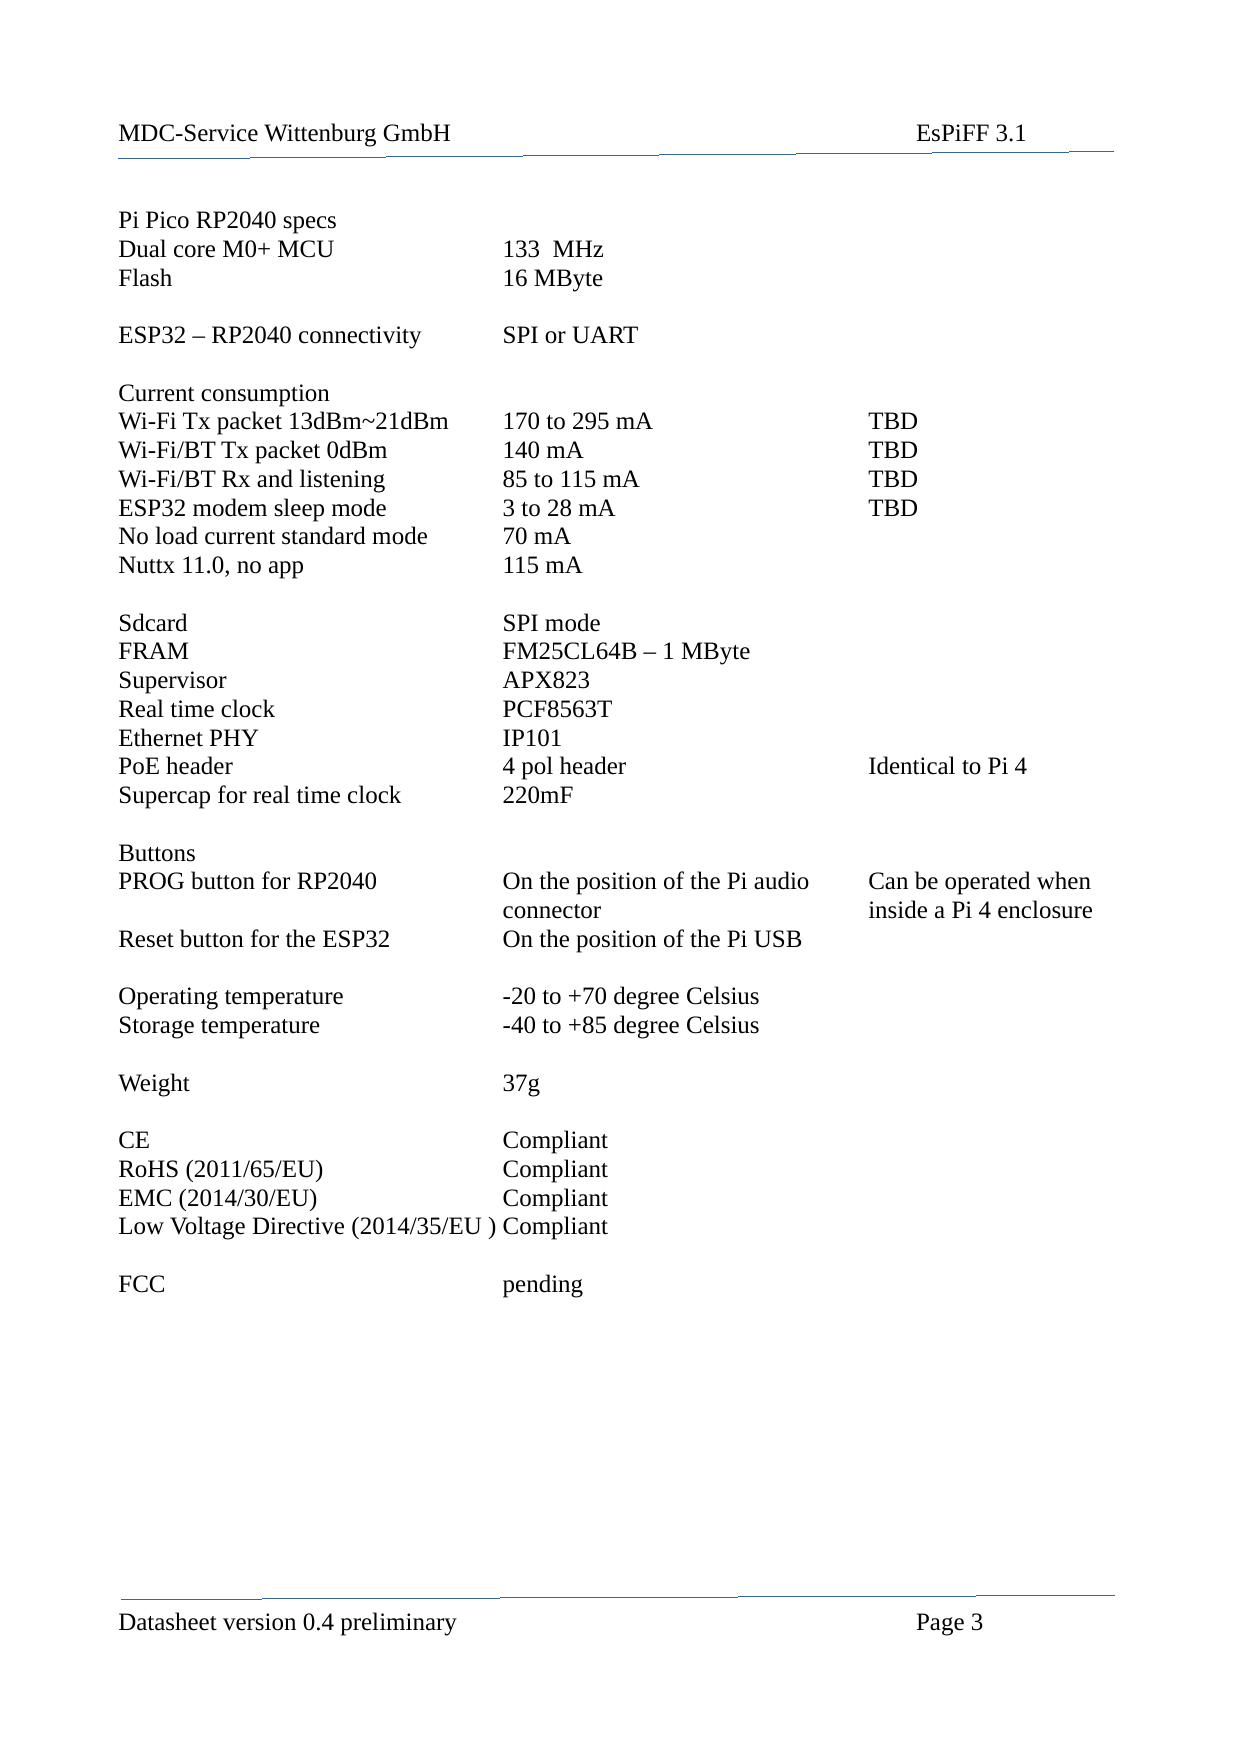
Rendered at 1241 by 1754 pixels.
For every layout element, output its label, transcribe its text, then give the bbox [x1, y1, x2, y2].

table_cell [868, 1240, 1122, 1269]
table_cell 115 mA [503, 550, 868, 579]
table_cell [868, 1183, 1122, 1211]
table_cell [503, 838, 868, 866]
table_cell Ethernet PHY [118, 723, 502, 751]
table_cell [118, 1039, 502, 1068]
table_cell [118, 809, 502, 838]
table_cell Can be operated when inside a Pi 4 enclosure [868, 866, 1122, 924]
table_cell PCF8563T [503, 694, 868, 723]
table_cell [503, 291, 868, 320]
table_cell PoE header [118, 751, 502, 780]
table_cell 170 to 295 mA [503, 406, 868, 435]
table_cell Storage temperature [118, 1010, 502, 1039]
table_cell [503, 205, 868, 234]
table_cell -40 to +85 degree Celsius [503, 1010, 868, 1039]
table_cell Pi Pico RP2040 specs [118, 205, 502, 234]
table_cell [868, 579, 1122, 608]
table_cell [868, 838, 1122, 866]
table_cell 4 pol header [503, 751, 868, 780]
table_cell Sdcard [118, 608, 502, 636]
table_cell [868, 1039, 1122, 1068]
table_cell [868, 694, 1122, 723]
table_cell RoHS (2011/65/EU) [118, 1154, 502, 1183]
table_cell Wi-Fi/BT Tx packet 0dBm [118, 435, 502, 464]
table_cell [868, 636, 1122, 665]
table_cell [118, 953, 502, 981]
table_cell Low Voltage Directive (2014/35/EU ) [118, 1211, 502, 1240]
table_cell EMC (2014/30/EU) [118, 1183, 502, 1211]
table_cell [118, 349, 502, 378]
table_cell [868, 205, 1122, 234]
table_cell Compliant [503, 1154, 868, 1183]
table_cell [868, 349, 1122, 378]
table_cell [868, 521, 1122, 550]
table_cell Nuttx 11.0, no app [118, 550, 502, 579]
table_cell [868, 1154, 1122, 1183]
table_cell Buttons [118, 838, 502, 866]
table_cell On the position of the Pi USB [503, 924, 868, 953]
table_cell [118, 1096, 502, 1125]
table_cell 37g [503, 1068, 868, 1096]
table_cell 220mF [503, 780, 868, 809]
table_cell [868, 924, 1122, 953]
table_cell -20 to +70 degree Celsius [503, 981, 868, 1010]
table_cell 3 to 28 mA [503, 493, 868, 521]
table_cell SPI or UART [503, 320, 868, 349]
table_cell Current consumption [118, 378, 502, 406]
table_cell [503, 378, 868, 406]
table_cell [503, 1039, 868, 1068]
table_cell [503, 1240, 868, 1269]
table_cell Flash [118, 263, 502, 291]
table_cell TBD [868, 493, 1122, 521]
table_cell FRAM [118, 636, 502, 665]
table_cell [503, 1096, 868, 1125]
table_cell [868, 234, 1122, 263]
table_cell ESP32 modem sleep mode [118, 493, 502, 521]
table_cell [868, 665, 1122, 694]
table_cell [503, 953, 868, 981]
table_cell Weight [118, 1068, 502, 1096]
table_cell Reset button for the ESP32 [118, 924, 502, 953]
table_cell [118, 579, 502, 608]
table_cell [118, 1240, 502, 1269]
table_cell pending [503, 1269, 868, 1298]
table_cell [868, 1125, 1122, 1154]
table_cell [868, 723, 1122, 751]
table_cell [503, 809, 868, 838]
table_cell 133 MHz [503, 234, 868, 263]
table_cell Supervisor [118, 665, 502, 694]
table_cell [868, 550, 1122, 579]
table_cell [868, 291, 1122, 320]
table_cell [868, 953, 1122, 981]
table_cell Dual core M0+ MCU [118, 234, 502, 263]
table_cell Compliant [503, 1211, 868, 1240]
table_cell IP101 [503, 723, 868, 751]
table_cell [118, 291, 502, 320]
table_cell Compliant [503, 1183, 868, 1211]
table_cell [503, 579, 868, 608]
table_cell Real time clock [118, 694, 502, 723]
table_cell [868, 608, 1122, 636]
table_cell Operating temperature [118, 981, 502, 1010]
table_cell [868, 809, 1122, 838]
table_cell No load current standard mode [118, 521, 502, 550]
table_cell 70 mA [503, 521, 868, 550]
table_cell [868, 1068, 1122, 1096]
table_cell 140 mA [503, 435, 868, 464]
table_cell TBD [868, 464, 1122, 493]
table_cell [868, 1096, 1122, 1125]
table_cell 16 MByte [503, 263, 868, 291]
table_cell [868, 780, 1122, 809]
table_cell [868, 378, 1122, 406]
table_cell PROG button for RP2040 [118, 866, 502, 924]
table_cell FM25CL64B – 1 MByte [503, 636, 868, 665]
table_cell [868, 981, 1122, 1010]
table_cell APX823 [503, 665, 868, 694]
table_cell Wi-Fi Tx packet 13dBm~21dBm [118, 406, 502, 435]
table_cell [868, 1010, 1122, 1039]
table_cell 85 to 115 mA [503, 464, 868, 493]
table_cell [503, 349, 868, 378]
table_cell Wi-Fi/BT Rx and listening [118, 464, 502, 493]
table_cell [868, 320, 1122, 349]
table_cell FCC [118, 1269, 502, 1298]
table_cell Identical to Pi 4 [868, 751, 1122, 780]
table_cell Compliant [503, 1125, 868, 1154]
table_cell TBD [868, 406, 1122, 435]
table_cell [868, 263, 1122, 291]
table_cell CE [118, 1125, 502, 1154]
table_cell [868, 1269, 1122, 1298]
table_cell On the position of the Pi audio connector [503, 866, 868, 924]
table_cell [868, 1211, 1122, 1240]
table_cell ESP32 – RP2040 connectivity [118, 320, 502, 349]
table_cell TBD [868, 435, 1122, 464]
table_cell SPI mode [503, 608, 868, 636]
table_cell Supercap for real time clock [118, 780, 502, 809]
